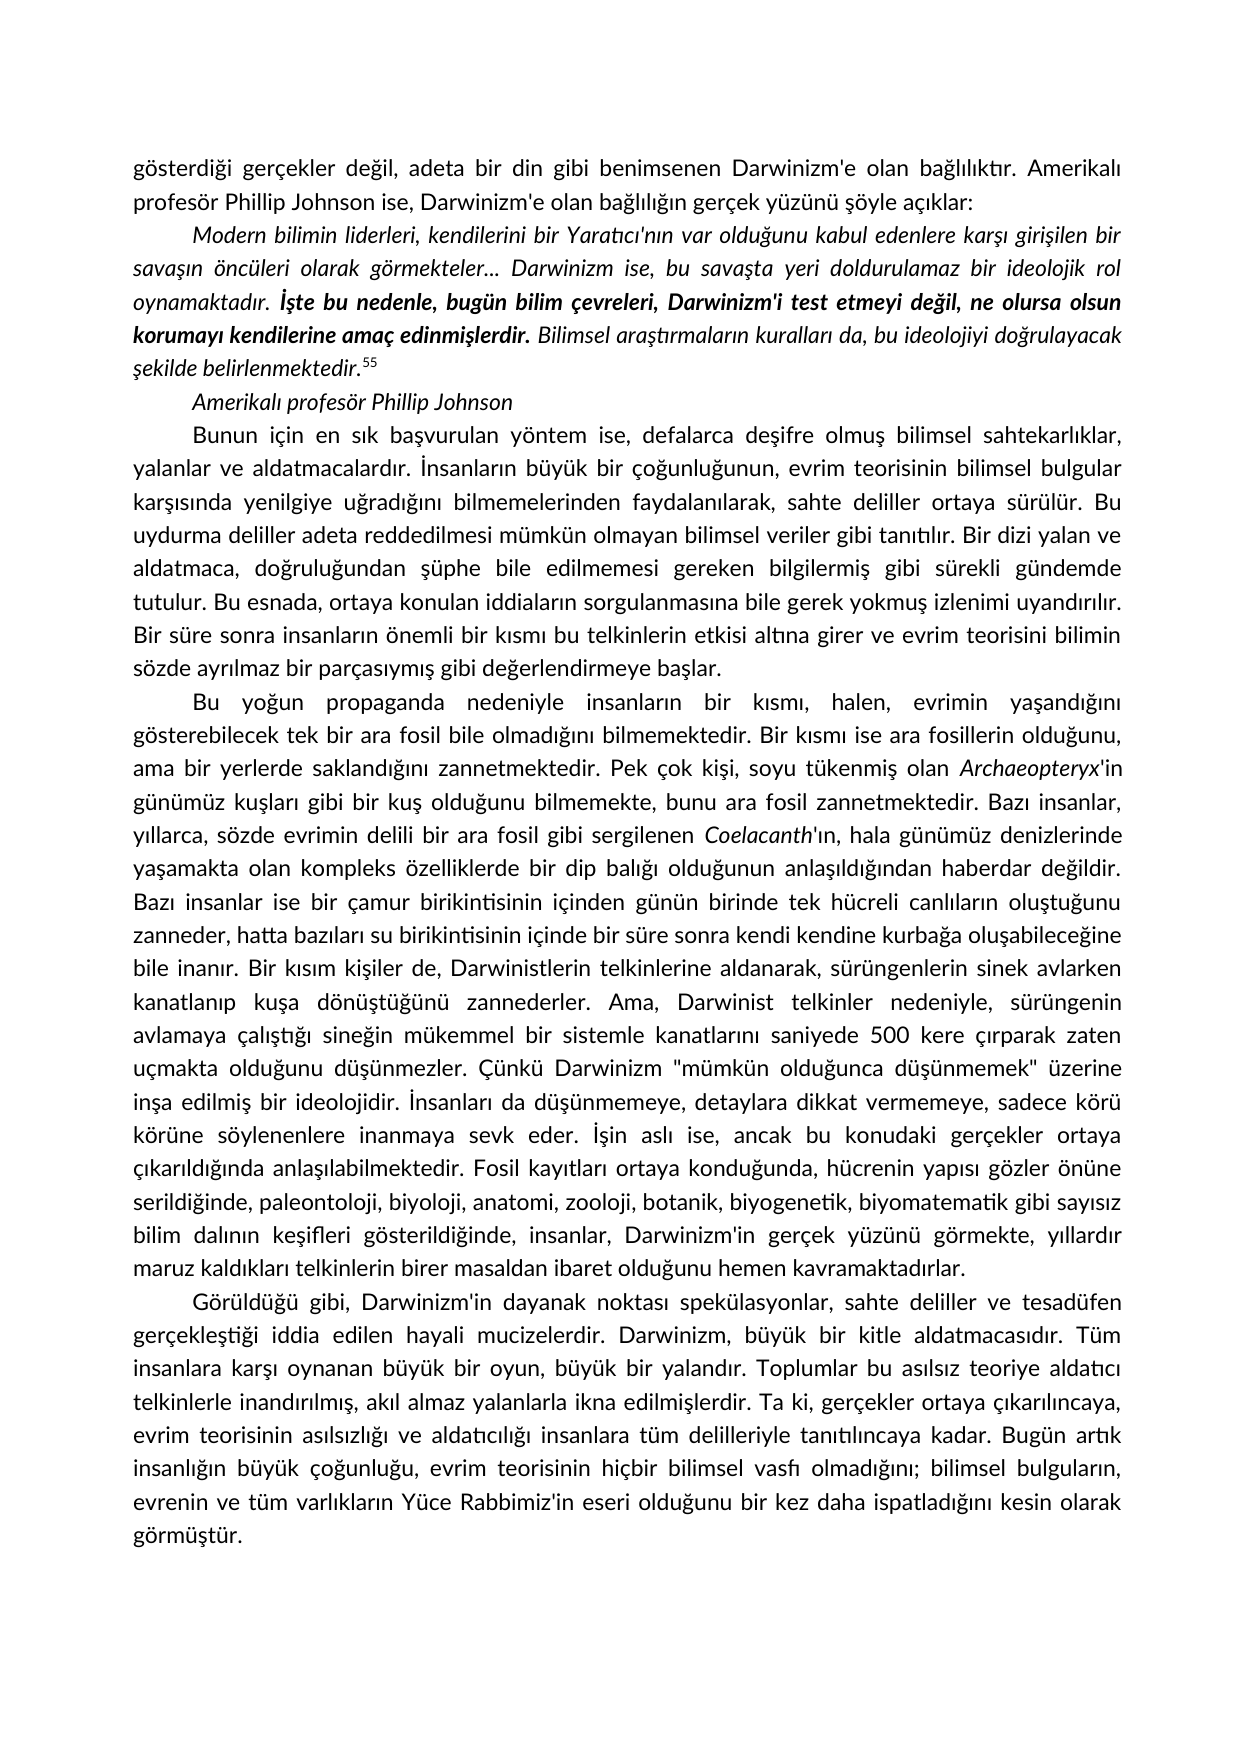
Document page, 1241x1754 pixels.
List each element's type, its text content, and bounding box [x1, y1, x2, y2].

text gösterdiği gerçekler değil, adeta bir din gibi benimsenen Darwinizm'e olan bağlılıktır. Amerikalı profesör Phillip Johnson ise, Darwinizm'e olan bağlılığın gerçek yüzünü şöyle açıklar: [133, 150, 1123, 217]
text Bunun için en sık başvurulan yöntem ise, defalarca deşifre olmuş bilimsel sahtekarlıklar, yalanlar ve aldatmacalardır. İnsanların büyük bir çoğunluğunun, evrim teorisinin bilimsel bulgular karşısında yenilgiye uğradığını bilmemelerinden faydalanılarak, sahte deliller ortaya sürülür. Bu uydurma deliller adeta reddedilmesi mümkün olmayan bilimsel veriler gibi tanıtılır. Bir dizi yalan ve aldatmaca, doğruluğundan şüphe bile edilmemesi gereken bilgilermiş gibi sürekli gündemde tutulur. Bu esnada, ortaya konulan iddiaların sorgulanmasına bile gerek yokmuş izlenimi uyandırılır. Bir süre sonra insanların önemli bir kısmı bu telkinlerin etkisi altına girer ve evrim teorisini bilimin sözde ayrılmaz bir parçasıymış gibi değerlendirmeye başlar. [133, 417, 1123, 683]
text Bu yoğun propaganda nedeniyle insanların bir kısmı, halen, evrimin yaşandığını gösterebilecek tek bir ara fosil bile olmadığını bilmemektedir. Bir kısmı ise ara fosillerin olduğunu, ama bir yerlerde saklandığını zannetmektedir. Pek çok kişi, soyu tükenmiş olan Archaeopteryx'in günümüz kuşları gibi bir kuş olduğunu bilmemekte, bunu ara fosil zannetmektedir. Bazı insanlar, yıllarca, sözde evrimin delili bir ara fosil gibi sergilenen Coelacanth'ın, hala günümüz denizlerinde yaşamakta olan kompleks özelliklerde bir dip balığı olduğunun anlaşıldığından haberdar değildir. Bazı insanlar ise bir çamur birikintisinin içinden günün birinde tek hücreli canlıların oluştuğunu zanneder, hatta bazıları su birikintisinin içinde bir süre sonra kendi kendine kurbağa oluşabileceğine bile inanır. Bir kısım kişiler de, Darwinistlerin telkinlerine aldanarak, sürüngenlerin sinek avlarken kanatlanıp kuşa dönüştüğünü zannederler. Ama, Darwinist telkinler nedeniyle, sürüngenin avlamaya çalıştığı sineğin mükemmel bir sistemle kanatlarını saniyede 500 kere çırparak zaten uçmakta olduğunu düşünmezler. Çünkü Darwinizm "mümkün olduğunca düşünmemek" üzerine inşa edilmiş bir ideolojidir. İnsanları da düşünmemeye, detaylara dikkat vermemeye, sadece körü körüne söylenenlere inanmaya sevk eder. İşin aslı ise, ancak bu konudaki gerçekler ortaya çıkarıldığında anlaşılabilmektedir. Fosil kayıtları ortaya konduğunda, hücrenin yapısı gözler önüne serildiğinde, paleontoloji, biyoloji, anatomi, zooloji, botanik, biyogenetik, biyomatematik gibi sayısız bilim dalının keşifleri gösterildiğinde, insanlar, Darwinizm'in gerçek yüzünü görmekte, yıllardır maruz kaldıkları telkinlerin birer masaldan ibaret olduğunu hemen kavramaktadırlar. [133, 683, 1123, 1283]
text Modern bilimin liderleri, kendilerini bir Yaratıcı'nın var olduğunu kabul edenlere karşı girişilen bir savaşın öncüleri olarak görmekteler... Darwinizm ise, bu savaşta yeri doldurulamaz bir ideolojik rol oynamaktadır. İşte bu nedenle, bugün bilim çevreleri, Darwinizm'i test etmeyi değil, ne olursa olsun korumayı kendilerine amaç edinmişlerdir. Bilimsel araştırmaların kuralları da, bu ideolojiyi doğrulayacak şekilde belirlenmektedir.55 [133, 217, 1123, 383]
text Amerikalı profesör Phillip Johnson [133, 383, 1123, 417]
text Görüldüğü gibi, Darwinizm'in dayanak noktası spekülasyonlar, sahte deliller ve tesadüfen gerçekleştiği iddia edilen hayali mucizelerdir. Darwinizm, büyük bir kitle aldatmacasıdır. Tüm insanlara karşı oynanan büyük bir oyun, büyük bir yalandır. Toplumlar bu asılsız teoriye aldatıcı telkinlerle inandırılmış, akıl almaz yalanlarla ikna edilmişlerdir. Ta ki, gerçekler ortaya çıkarılıncaya, evrim teorisinin asılsızlığı ve aldatıcılığı insanlara tüm delilleriyle tanıtılıncaya kadar. Bugün artık insanlığın büyük çoğunluğu, evrim teorisinin hiçbir bilimsel vasfı olmadığını; bilimsel bulguların, evrenin ve tüm varlıkların Yüce Rabbimiz'in eseri olduğunu bir kez daha ispatladığını kesin olarak görmüştür. [133, 1283, 1123, 1550]
